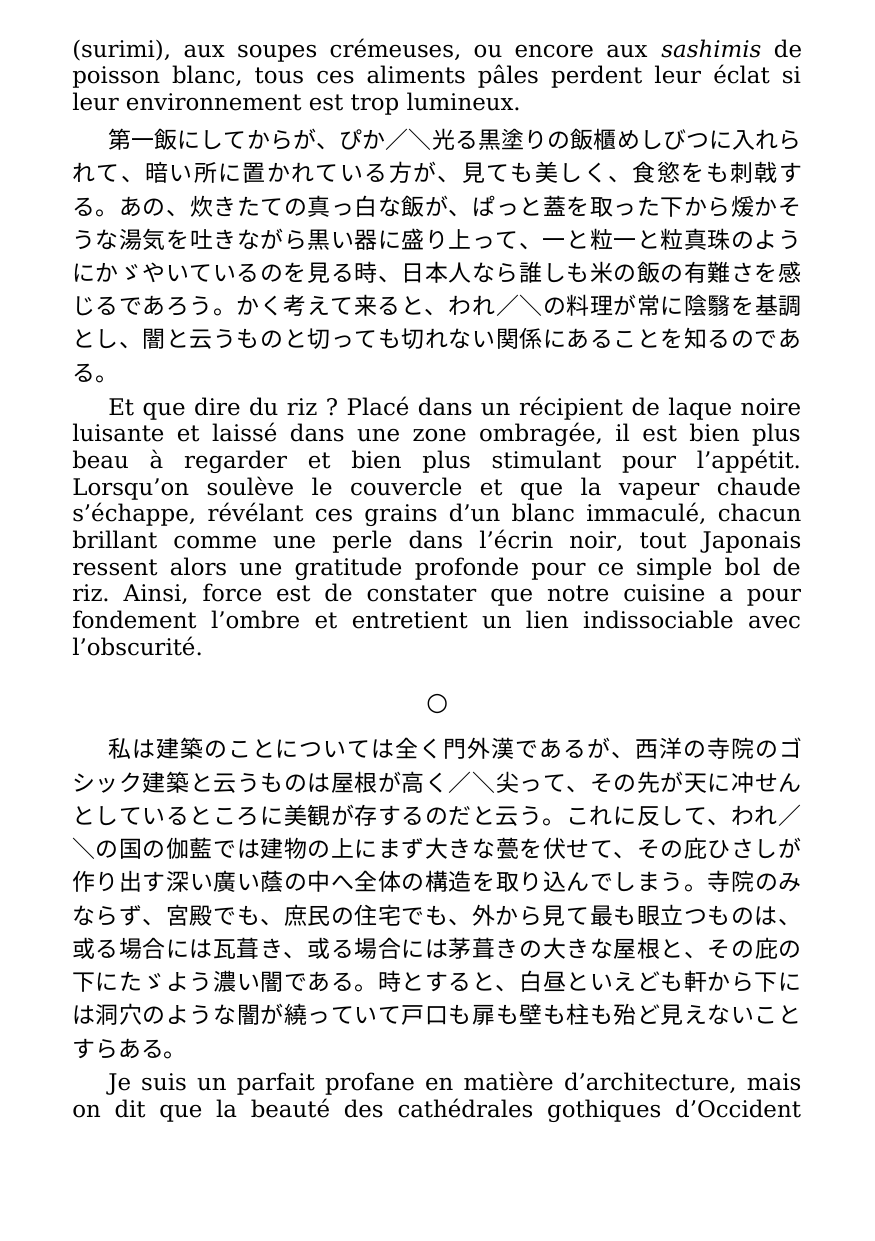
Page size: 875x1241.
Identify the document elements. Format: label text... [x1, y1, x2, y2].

text 第一飯にしてからが、ぴか／＼光る黒塗りの飯櫃めしびつに入れられて、暗い所に置かれている方が、見ても美しく、食慾をも刺戟する。あの、炊きたての真っ白な飯が、ぱっと蓋を取った下から煖かそうな湯気を吐きながら黒い器に盛り上って、一と粒一と粒真珠のようにかゞやいているのを見る時、日本人なら誰しも米の飯の有難さを感じるであろう。かく考えて来ると、われ／＼の料理が常に陰翳を基調とし、闇と云うものと切っても切れない関係にあることを知るのである。 [72, 122, 802, 388]
text 私は建築のことについては全く門外漢であるが、西洋の寺院のゴシック建築と云うものは屋根が高く／＼尖って、その先が天に冲せんとしているところに美観が存するのだと云う。これに反して、われ／＼の国の伽藍では建物の上にまず大きな甍を伏せて、その庇ひさしが作り出す深い廣い蔭の中へ全体の構造を取り込んでしまう。寺院のみならず、宮殿でも、庶民の住宅でも、外から見て最も眼立つものは、或る場合には瓦葺き、或る場合には茅葺きの大きな屋根と、その庇の下にたゞよう濃い闇である。時とすると、白昼といえども軒から下には洞穴のような闇が繞っていて戸口も扉も壁も柱も殆ど見えないことすらある。 [72, 731, 802, 1064]
text (surimi), aux soupes crémeuses, ou encore aux sashimis de poisson blanc, tous ces aliments pâles perdent leur éclat si leur environnement est trop lumineux. [72, 36, 802, 116]
subtitle ○ [36, 684, 838, 719]
text Et que dire du riz ? Placé dans un récipient de laque noire luisante et laissé dans une zone ombragée, il est bien plus beau à regarder et bien plus stimulant pour l’appétit. Lorsqu’on soulève le couvercle et que la vapeur chaude s’échappe, révélant ces grains d’un blanc immaculé, chacun brillant comme une perle dans l’écrin noir, tout Japonais ressent alors une gratitude profonde pour ce simple bol de riz. Ainsi, force est de constater que notre cuisine a pour fondement l’ombre et entretient un lien indissociable avec l’obscurité. [72, 394, 802, 660]
text Je suis un parfait profane en matière d’architecture, mais on dit que la beauté des cathédrales gothiques d’Occident [72, 1069, 802, 1123]
